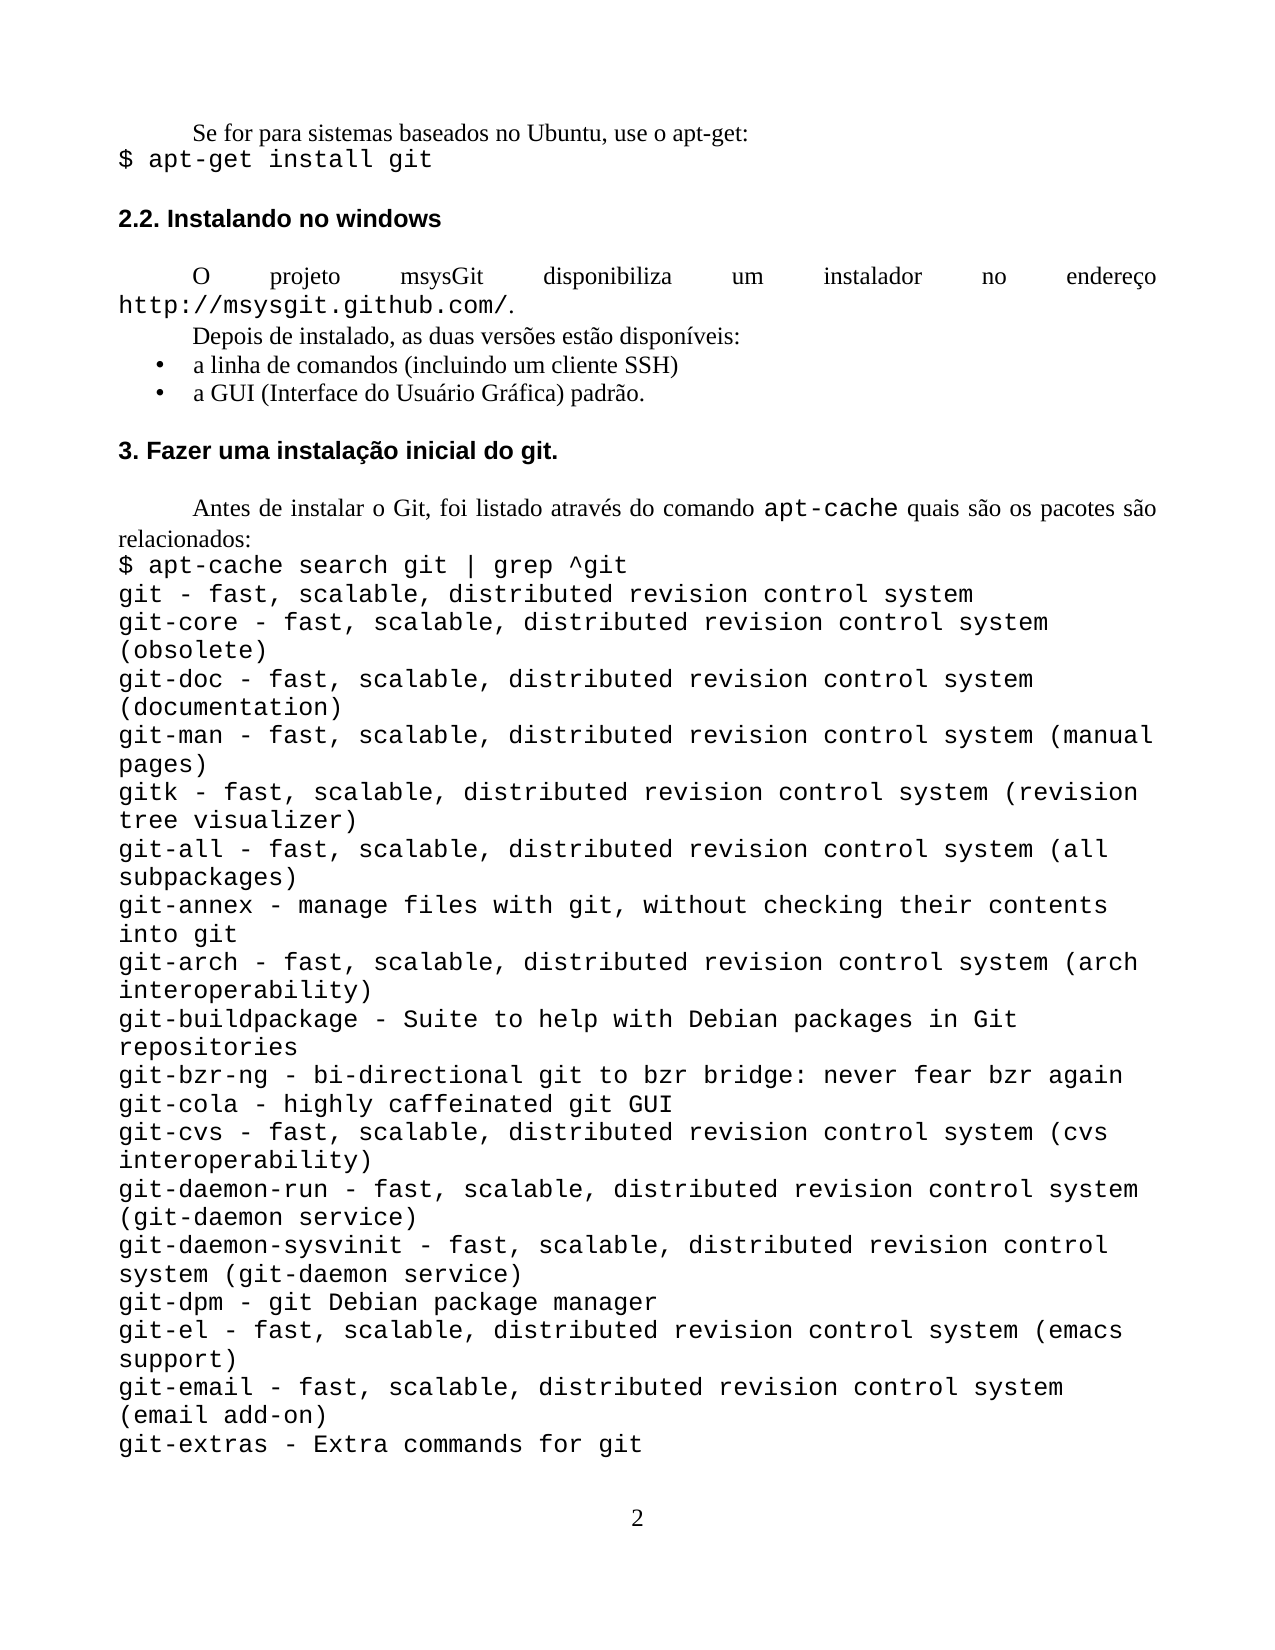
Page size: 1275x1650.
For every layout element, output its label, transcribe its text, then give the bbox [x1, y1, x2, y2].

text git-cola - highly caffeinated git GUI [118, 1091, 1157, 1120]
text git-annex - manage files with git, without checking their contents into git [118, 893, 1157, 950]
text git-arch - fast, scalable, distributed revision control system (arch interoperability) [118, 950, 1157, 1006]
text Depois de instalado, as duas versões estão disponíveis: [118, 321, 1157, 350]
text git-bzr-ng - bi-directional git to bzr bridge: never fear bzr again [118, 1063, 1157, 1091]
text git-dpm - git Debian package manager [118, 1290, 1157, 1318]
text git-el - fast, scalable, distributed revision control system (emacs support) [118, 1318, 1157, 1375]
text git-extras - Extra commands for git [118, 1431, 1157, 1460]
text git-buildpackage - Suite to help with Debian packages in Git repositories [118, 1006, 1157, 1063]
list a linha de comandos (incluindo um cliente SSH) [156, 350, 1157, 378]
subtitle Fazer uma instalação inicial do git. [118, 436, 1157, 465]
text gitk - fast, scalable, distributed revision control system (revision tree visualizer) [118, 780, 1157, 836]
list a GUI (Interface do Usuário Gráfica) padrão. [156, 378, 1157, 407]
text $ apt-cache search git | grep ^git [118, 553, 1157, 581]
text git-man - fast, scalable, distributed revision control system (manual pages) [118, 723, 1157, 780]
text git - fast, scalable, distributed revision control system [118, 581, 1157, 610]
subtitle Instalando no windows [118, 204, 1157, 233]
text git-cvs - fast, scalable, distributed revision control system (cvs interoperability) [118, 1120, 1157, 1176]
text O projeto msysGit disponibiliza um instalador no endereço http://msysgit.github.com/. [118, 261, 1157, 321]
text git-daemon-sysvinit - fast, scalable, distributed revision control system (git-daemon service) [118, 1233, 1157, 1290]
text git-daemon-run - fast, scalable, distributed revision control system (git-daemon service) [118, 1176, 1157, 1233]
text git-email - fast, scalable, distributed revision control system (email add-on) [118, 1375, 1157, 1431]
text Se for para sistemas baseados no Ubuntu, use o apt-get: [118, 118, 1157, 147]
text git-doc - fast, scalable, distributed revision control system (documentation) [118, 666, 1157, 723]
text git-all - fast, scalable, distributed revision control system (all subpackages) [118, 836, 1157, 893]
text Antes de instalar o Git, foi listado através do comando apt-cache quais são os pacotes são relacionados: [118, 493, 1157, 553]
text $ apt-get install git [118, 147, 1157, 175]
text git-core - fast, scalable, distributed revision control system (obsolete) [118, 610, 1157, 666]
